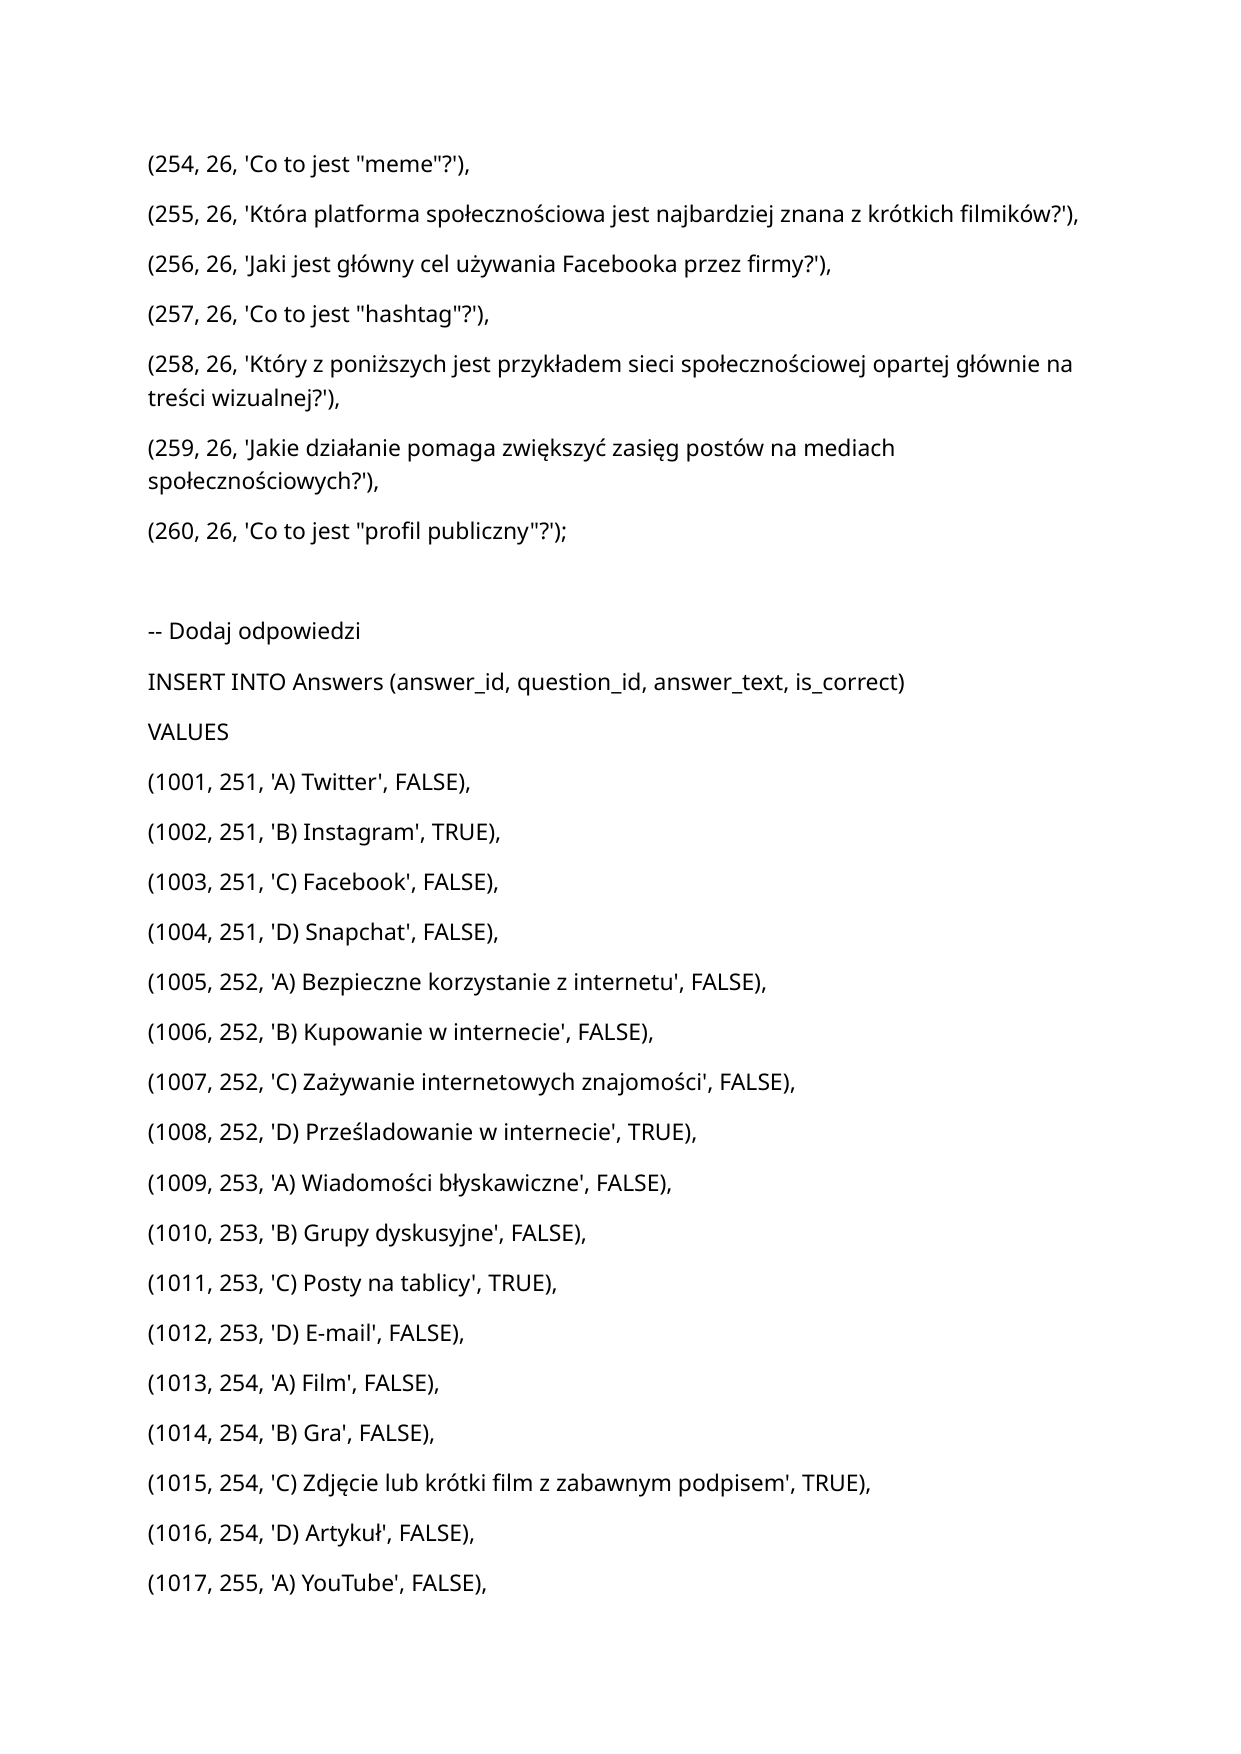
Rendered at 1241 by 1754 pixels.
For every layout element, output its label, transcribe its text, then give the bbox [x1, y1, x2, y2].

text (254, 26, 'Co to jest "meme"?'), [148, 148, 1093, 179]
text (1004, 251, 'D) Snapchat', FALSE), [148, 916, 1093, 947]
text (1017, 255, 'A) YouTube', FALSE), [148, 1567, 1093, 1598]
text (259, 26, 'Jakie działanie pomaga zwiększyć zasięg postów na mediach społecznościowych?'), [148, 432, 1093, 496]
text (1010, 253, 'B) Grupy dyskusyjne', FALSE), [148, 1217, 1093, 1248]
text (1007, 252, 'C) Zażywanie internetowych znajomości', FALSE), [148, 1066, 1093, 1097]
text (1014, 254, 'B) Gra', FALSE), [148, 1417, 1093, 1448]
text INSERT INTO Answers (answer_id, question_id, answer_text, is_correct) [148, 665, 1093, 697]
text (1002, 251, 'B) Instagram', TRUE), [148, 816, 1093, 847]
text (1011, 253, 'C) Posty na tablicy', TRUE), [148, 1267, 1093, 1298]
text (257, 26, 'Co to jest "hashtag"?'), [148, 298, 1093, 329]
text -- Dodaj odpowiedzi [148, 615, 1093, 647]
text (1015, 254, 'C) Zdjęcie lub krótki film z zabawnym podpisem', TRUE), [148, 1467, 1093, 1498]
text (1001, 251, 'A) Twitter', FALSE), [148, 766, 1093, 797]
text (1016, 254, 'D) Artykuł', FALSE), [148, 1517, 1093, 1548]
text (1012, 253, 'D) E-mail', FALSE), [148, 1317, 1093, 1348]
text (255, 26, 'Która platforma społecznościowa jest najbardziej znana z krótkich filmików?'), [148, 198, 1093, 229]
text (1003, 251, 'C) Facebook', FALSE), [148, 866, 1093, 897]
text (1009, 253, 'A) Wiadomości błyskawiczne', FALSE), [148, 1166, 1093, 1198]
text (256, 26, 'Jaki jest główny cel używania Facebooka przez firmy?'), [148, 248, 1093, 279]
text (1006, 252, 'B) Kupowanie w internecie', FALSE), [148, 1016, 1093, 1047]
text (1008, 252, 'D) Prześladowanie w internecie', TRUE), [148, 1116, 1093, 1148]
text VALUES [148, 716, 1093, 747]
text (260, 26, 'Co to jest "profil publiczny"?'); [148, 515, 1093, 546]
text (258, 26, 'Który z poniższych jest przykładem sieci społecznościowej opartej głównie na treści wizualnej?'), [148, 348, 1093, 413]
text (1013, 254, 'A) Film', FALSE), [148, 1367, 1093, 1398]
text (1005, 252, 'A) Bezpieczne korzystanie z internetu', FALSE), [148, 966, 1093, 997]
